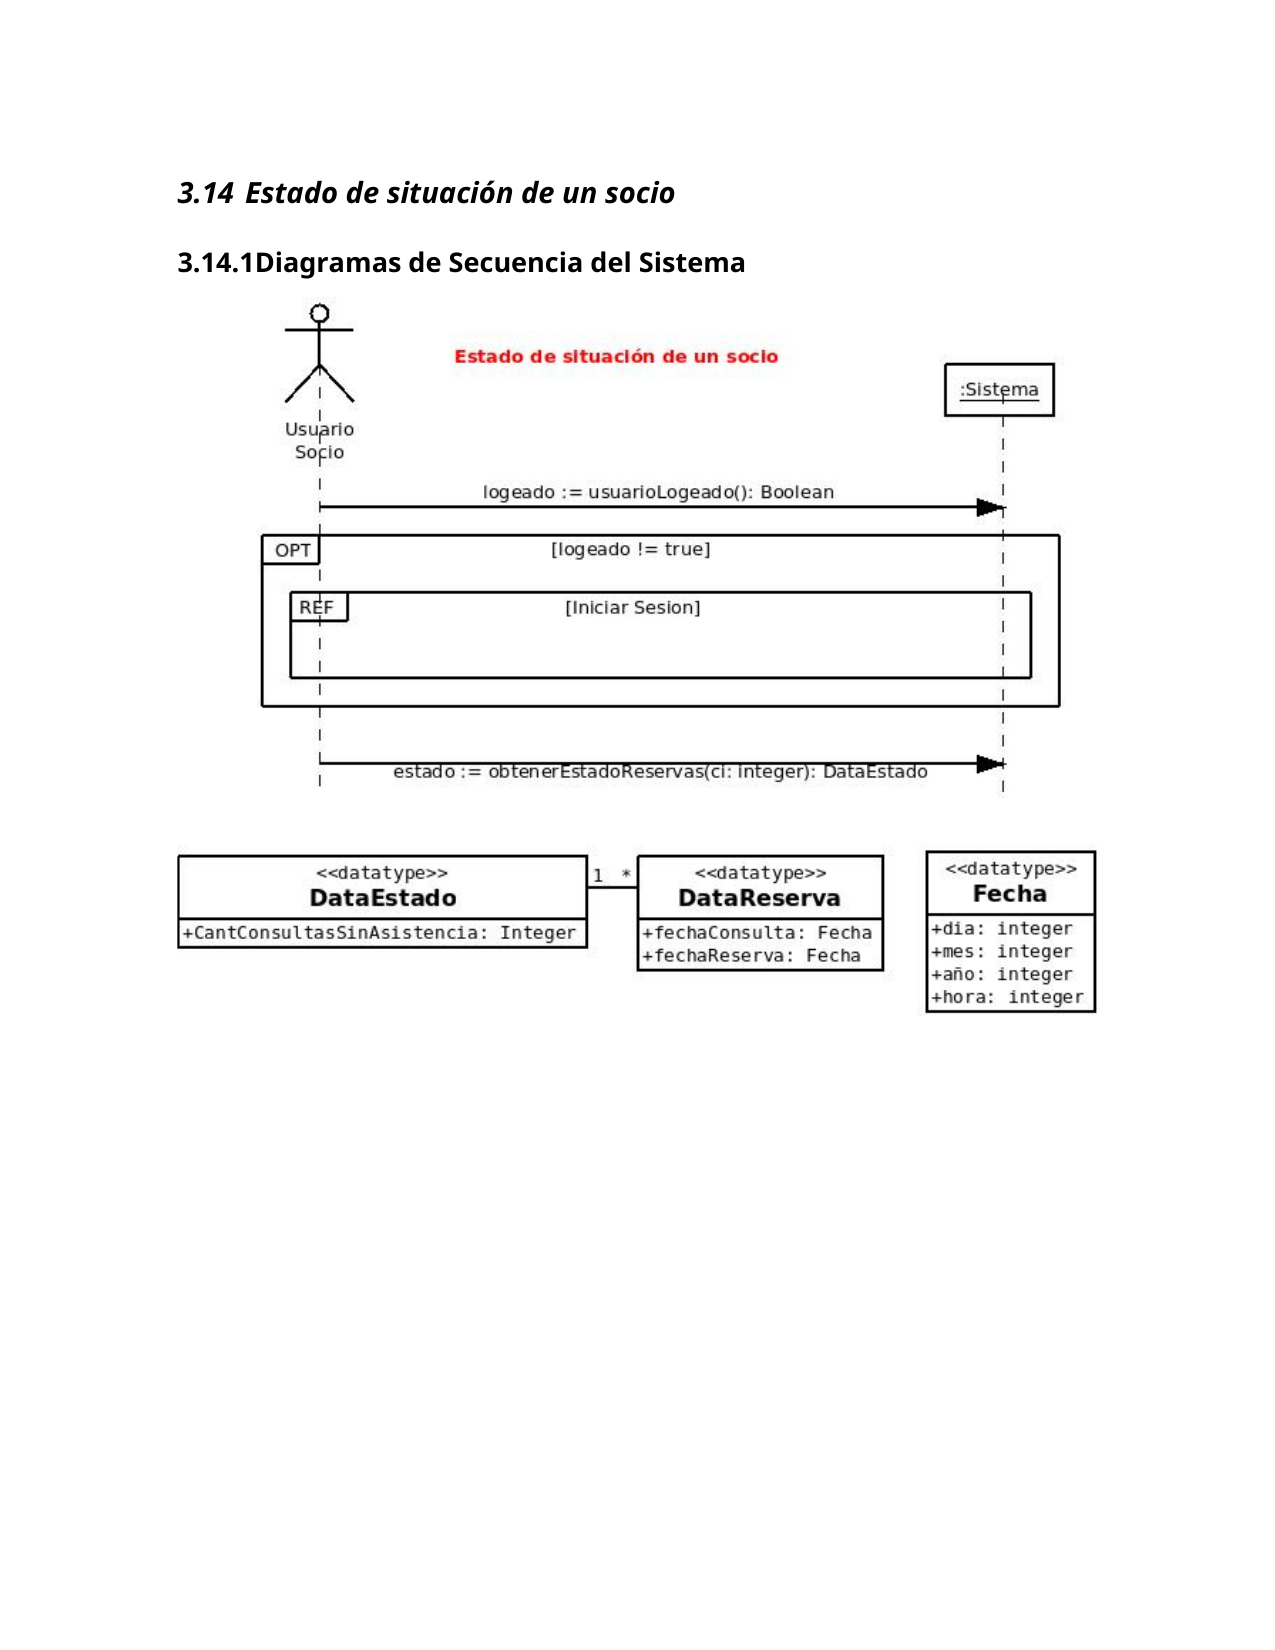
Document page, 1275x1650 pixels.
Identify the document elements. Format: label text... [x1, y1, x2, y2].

subtitle Estado de situación de un socio [177, 173, 1098, 212]
picture [177, 286, 1098, 1016]
subtitle Diagramas de Secuencia del Sistema [177, 244, 1098, 281]
